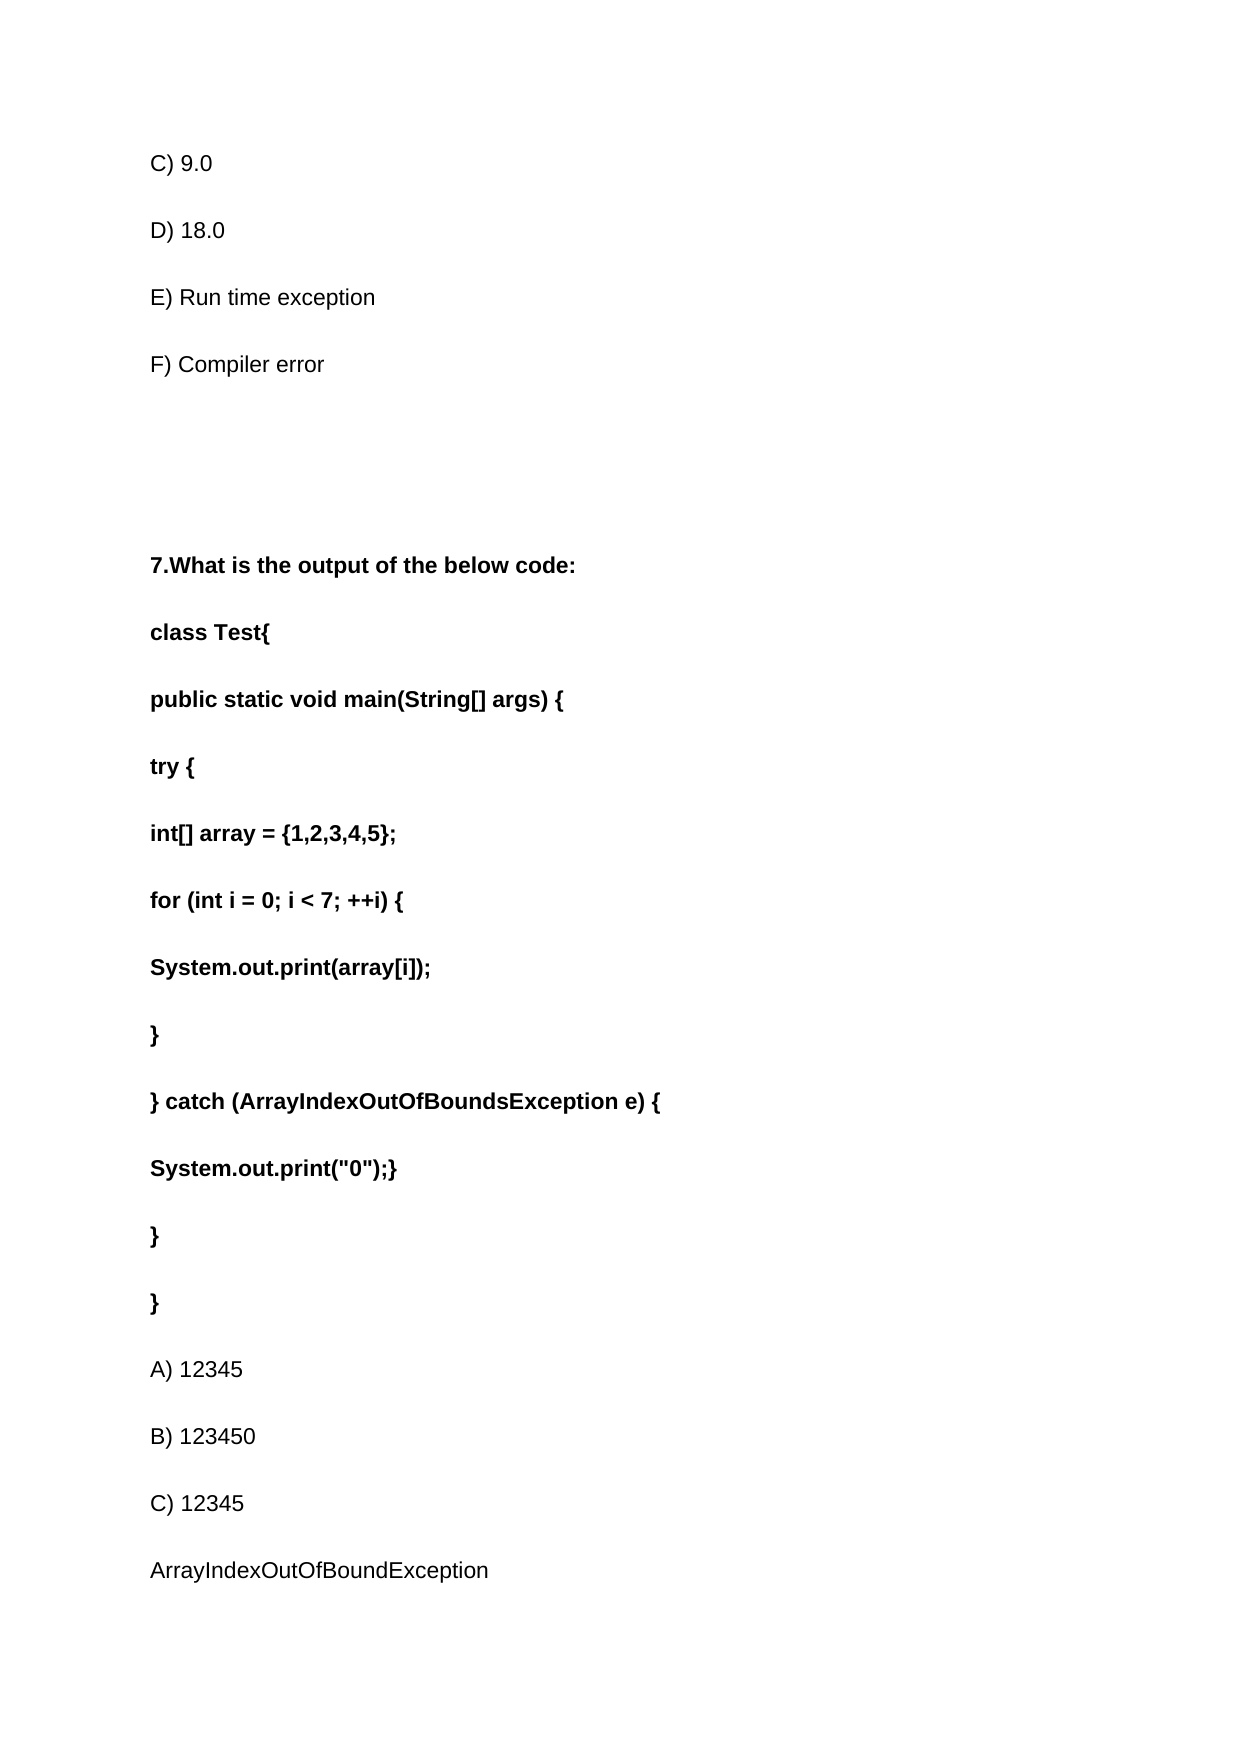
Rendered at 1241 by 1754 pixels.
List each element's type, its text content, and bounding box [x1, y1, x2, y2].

text System.out.print(array[i]); [150, 954, 1090, 980]
text for (int i = 0; i < 7; ++i) { [150, 887, 1090, 913]
text System.out.print("0");} [150, 1155, 1090, 1181]
text } [150, 1222, 1090, 1248]
text B) 123450 [150, 1423, 1090, 1449]
text A) 12345 [150, 1356, 1090, 1382]
text int[] array = {1,2,3,4,5}; [150, 820, 1090, 846]
text F) Compiler error [150, 351, 1090, 377]
text ArrayIndexOutOfBoundException [150, 1557, 1090, 1583]
text } [150, 1289, 1090, 1315]
text D) 18.0 [150, 217, 1090, 243]
text C) 9.0 [150, 150, 1090, 176]
text } catch (ArrayIndexOutOfBoundsException e) { [150, 1088, 1090, 1114]
text } [150, 1021, 1090, 1047]
text public static void main(String[] args) { [150, 686, 1090, 712]
text C) 12345 [150, 1489, 1090, 1516]
text try { [150, 753, 1090, 779]
text E) Run time exception [150, 284, 1090, 310]
text 7.What is the output of the below code: [150, 552, 1090, 578]
text class Test{ [150, 619, 1090, 645]
